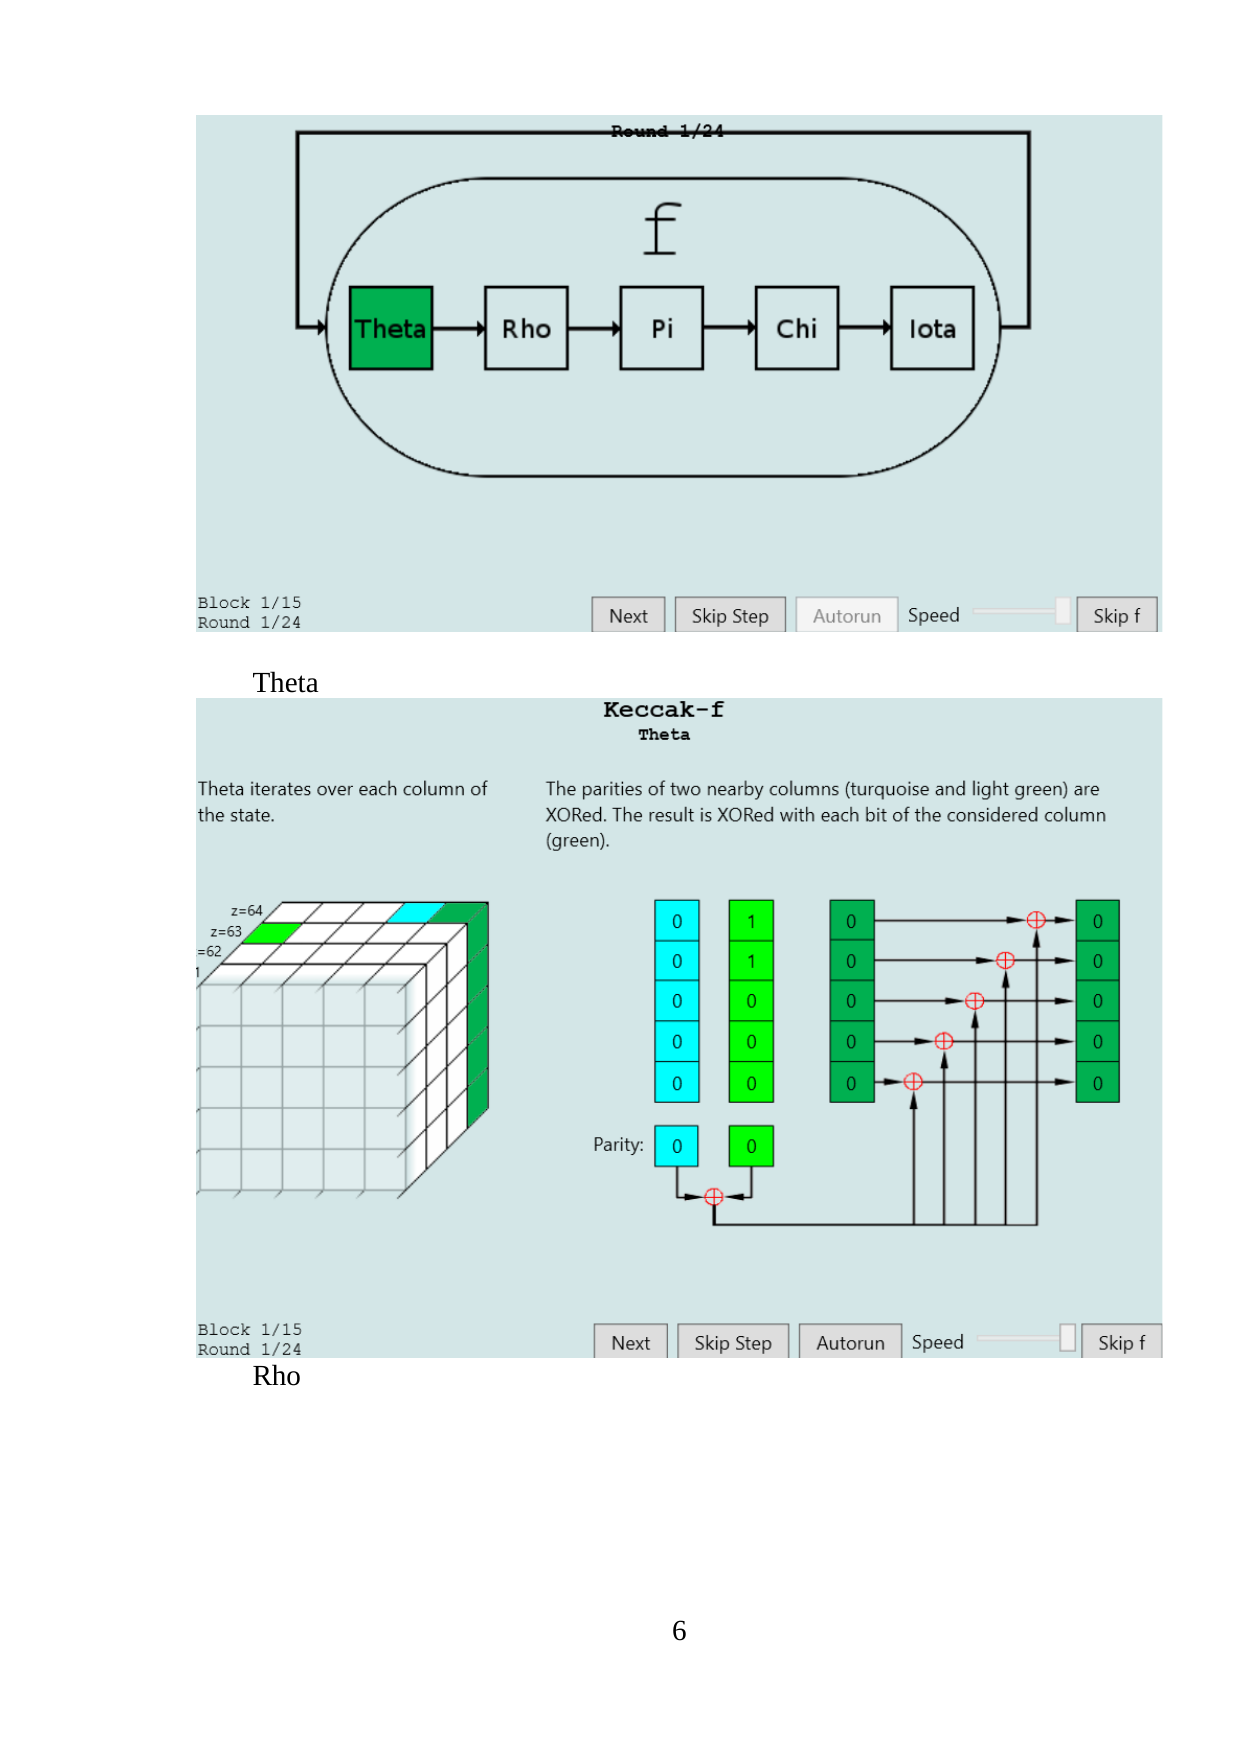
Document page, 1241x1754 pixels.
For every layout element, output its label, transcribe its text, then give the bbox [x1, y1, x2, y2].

picture [196, 115, 1163, 632]
list Rho [215, 698, 1181, 1391]
picture [196, 698, 1163, 1358]
list Theta [215, 665, 1181, 698]
